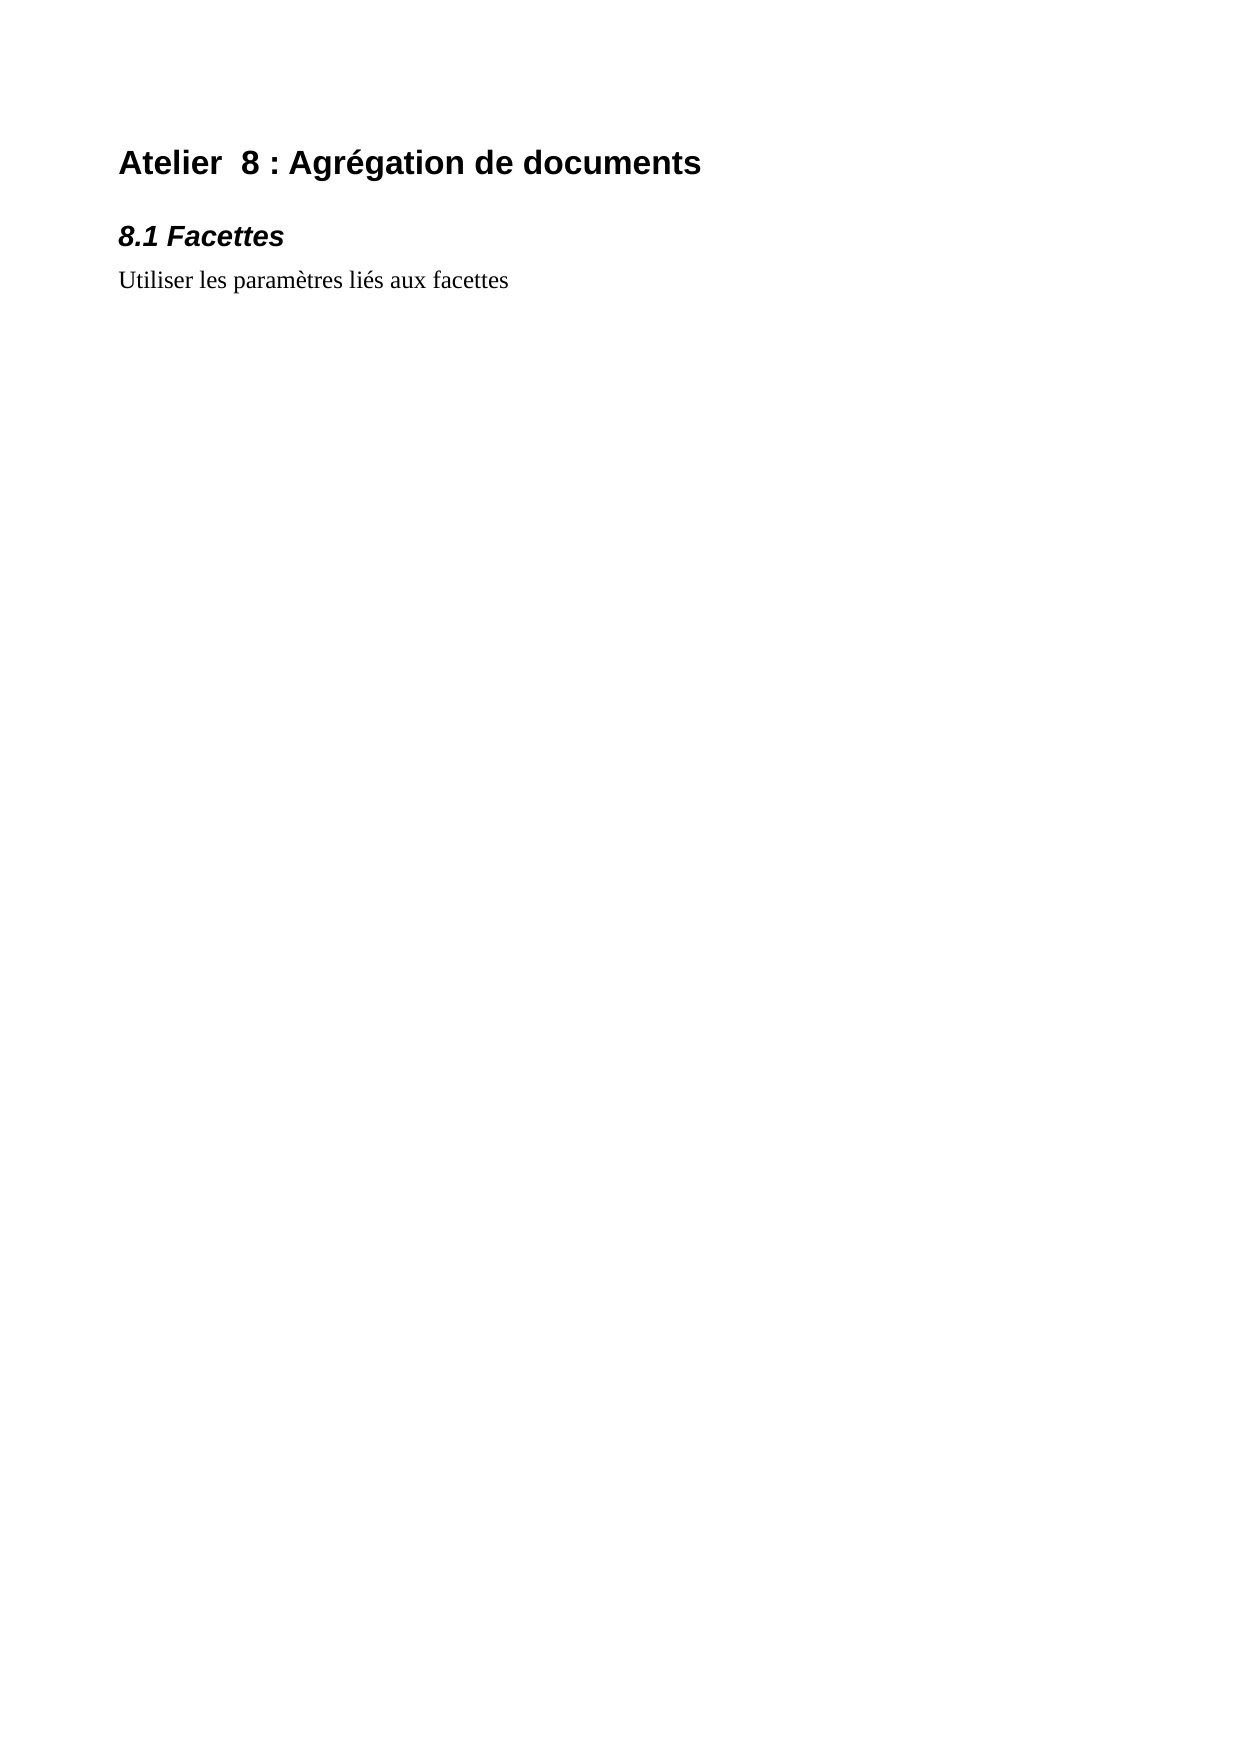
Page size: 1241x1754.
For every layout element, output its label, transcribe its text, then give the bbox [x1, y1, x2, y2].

subtitle 8.1 Facettes [118, 219, 1122, 253]
subtitle Atelier 8 : Agrégation de documents [118, 143, 1122, 182]
text Utiliser les paramètres liés aux facettes [118, 265, 1122, 294]
